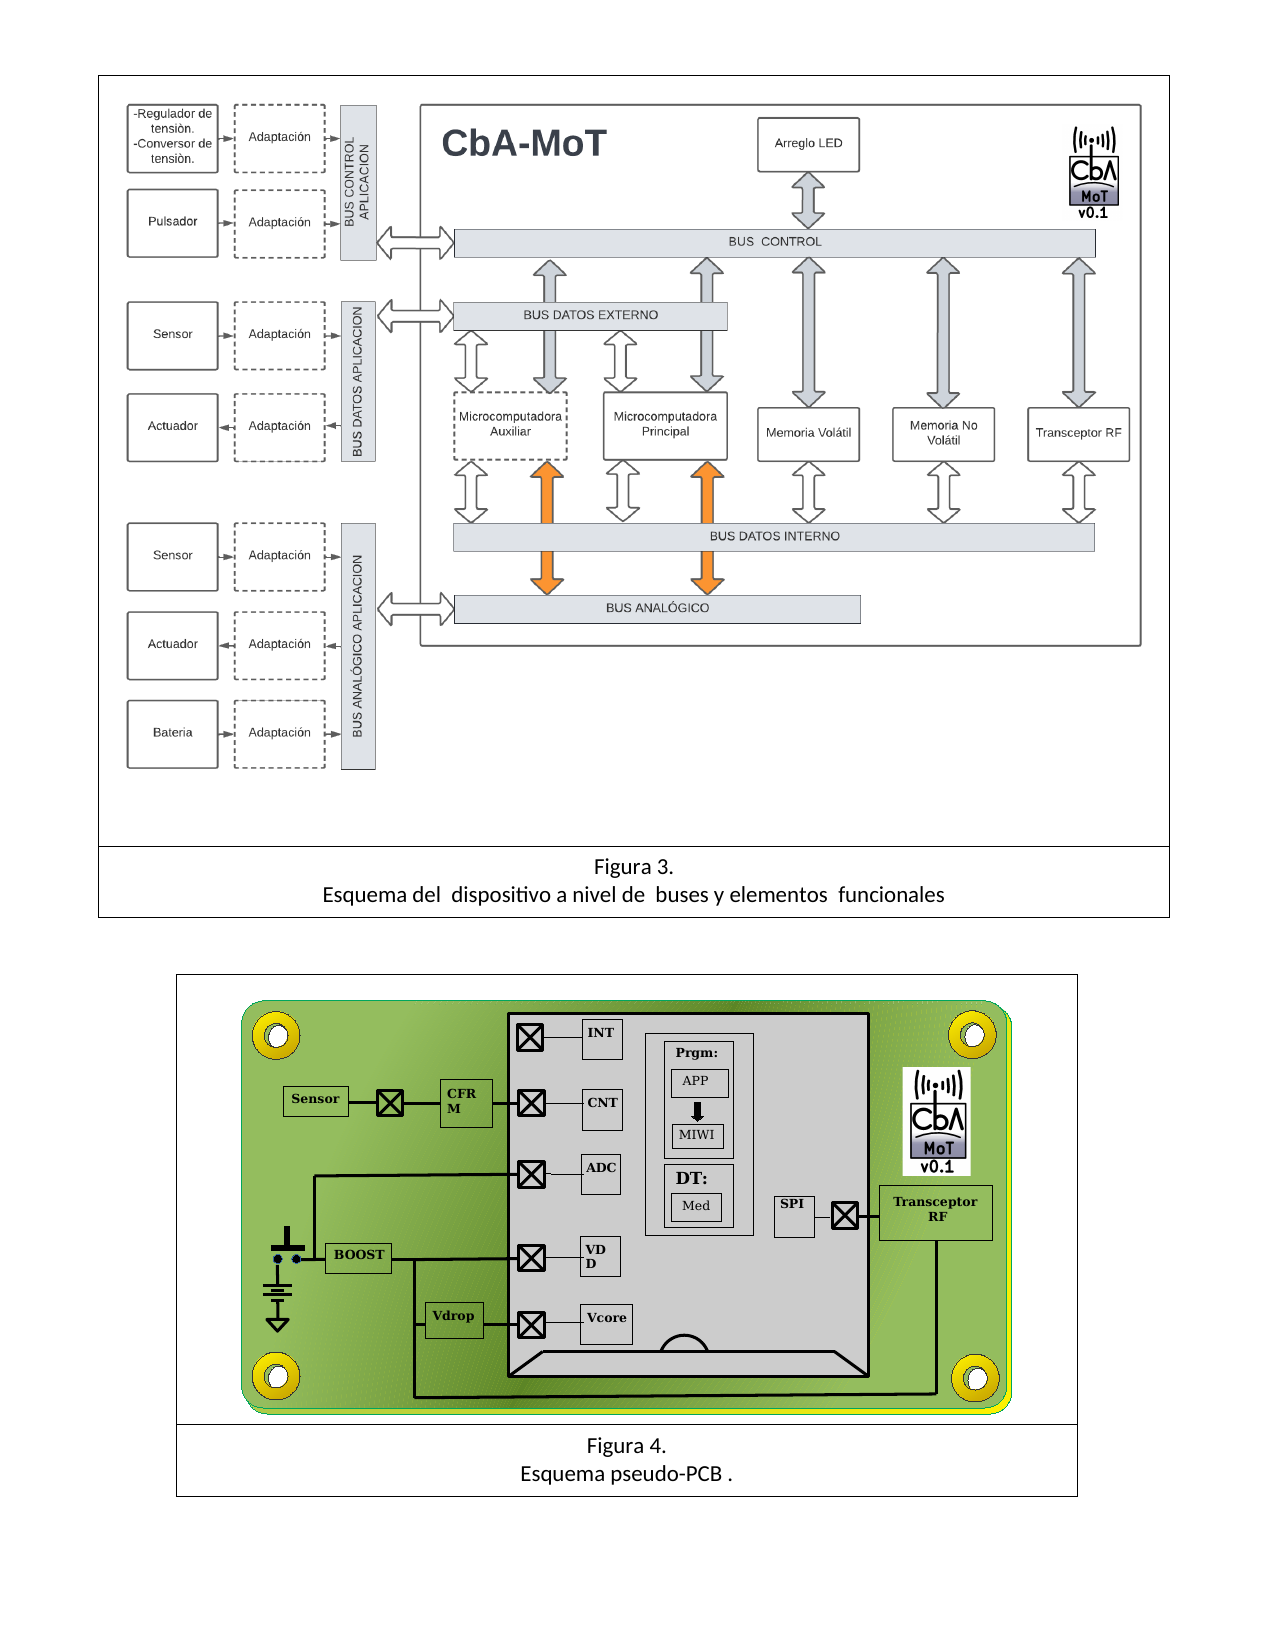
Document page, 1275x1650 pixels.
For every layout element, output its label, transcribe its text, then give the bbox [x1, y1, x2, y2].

table_cell Figura 3. Esquema del dispositivo a nivel de buses y elementos funcionales [99, 847, 1169, 917]
table_header [177, 975, 1077, 1424]
picture [105, 82, 1163, 792]
picture [902, 1067, 971, 1176]
table_cell Figura 4. Esquema pseudo-PCB . [177, 1425, 1077, 1496]
table_header [99, 76, 1169, 846]
